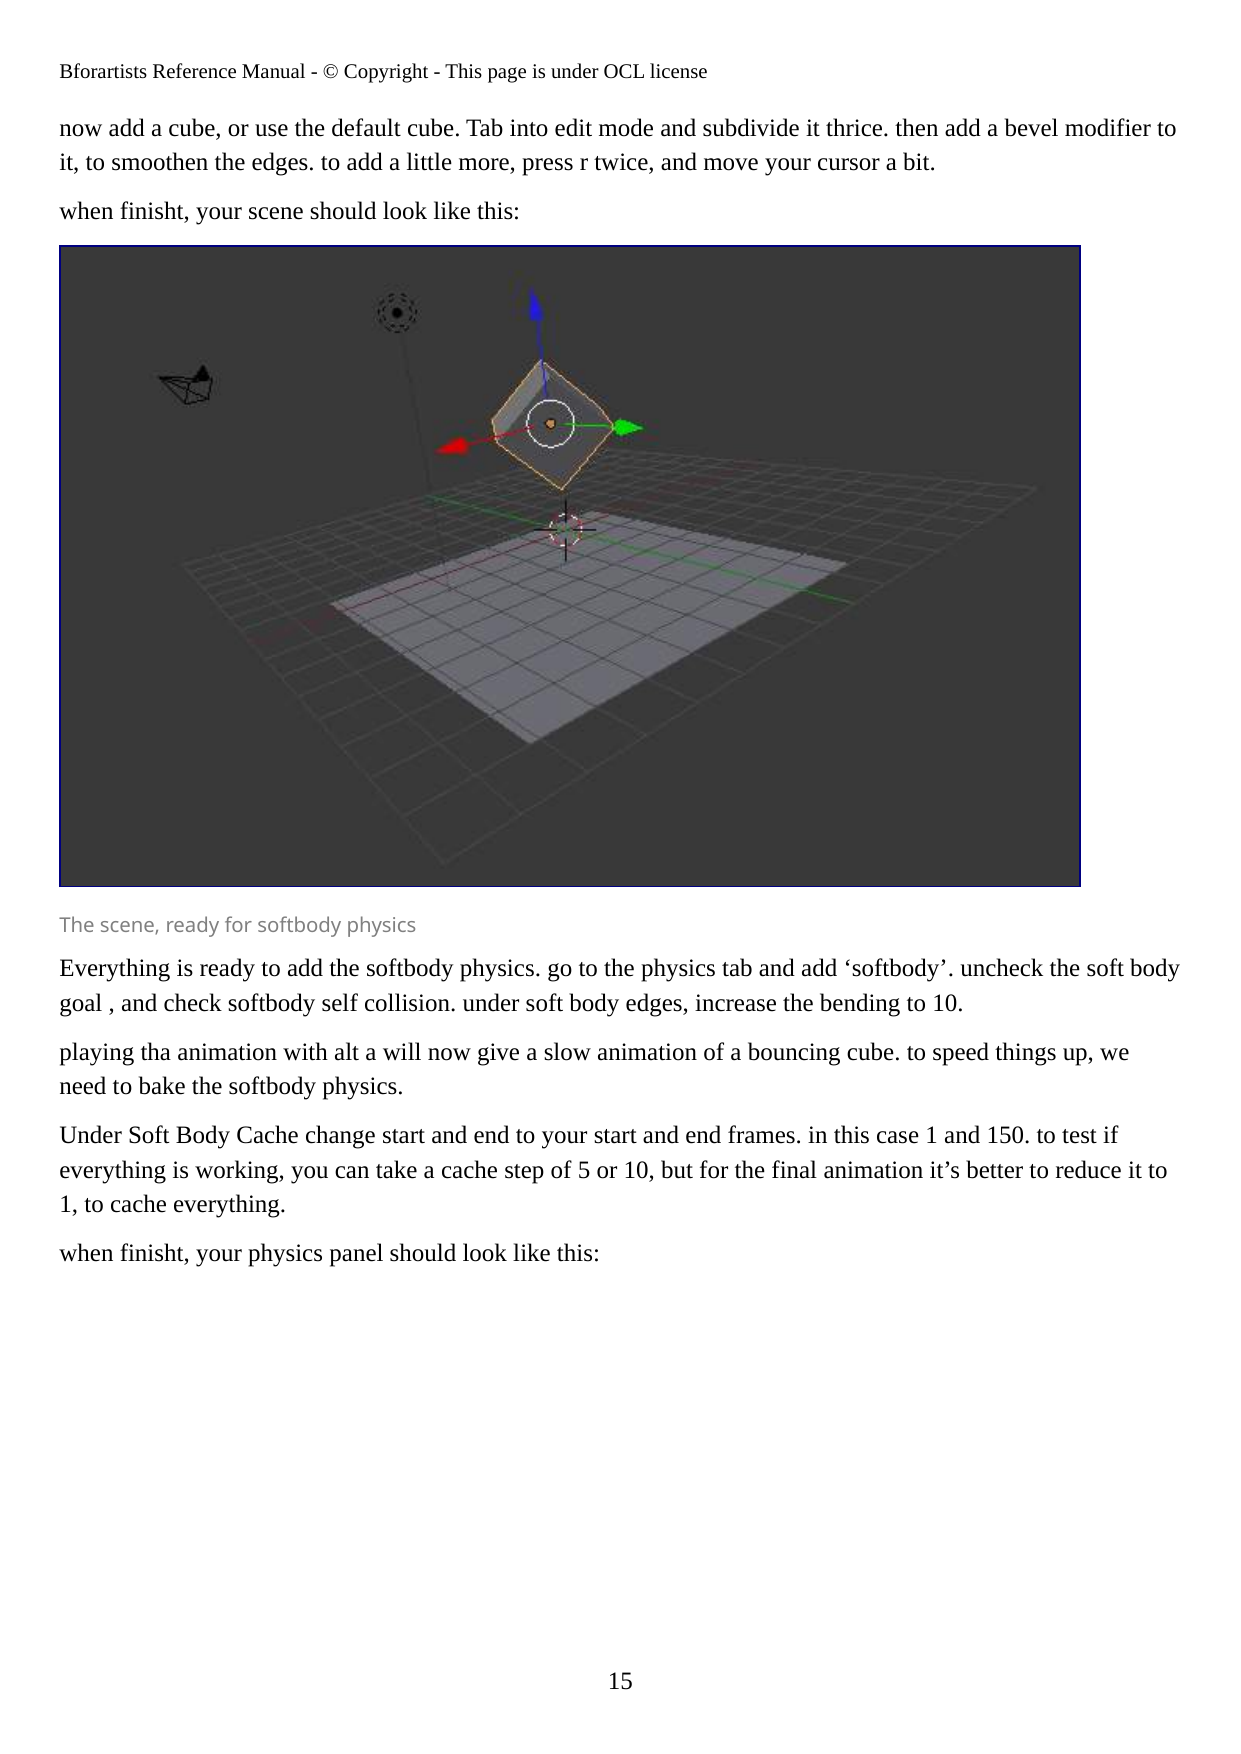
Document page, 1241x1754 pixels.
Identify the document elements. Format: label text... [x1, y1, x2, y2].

text playing tha animation with alt a will now give a slow animation of a bouncing cube. to speed things up, we need to bake the softbody physics. [59, 1037, 1181, 1100]
text when finisht, your physics panel should look like this: [59, 1238, 1181, 1267]
text Everything is ready to add the softbody physics. go to the physics tab and add ‘softbody’. uncheck the soft body goal , and check softbody self collision. under soft body edges, increase the bending to 10. [59, 953, 1181, 1017]
text Under Soft Body Cache change start and end to your start and end frames. in this case 1 and 150. to test if everything is working, you can take a cache step of 5 or 10, but for the final animation it’s better to reduce it to 1, to cache everything. [59, 1120, 1181, 1218]
text The scene, ready for softbody physics [59, 907, 1181, 939]
text now add a cube, or use the default cube. Tab into edit mode and subdivide it thrice. then add a bevel modifier to it, to smoothen the edges. to add a little more, press r twice, and move your cursor a bit. [59, 113, 1181, 176]
picture [61, 247, 1079, 886]
text when finisht, your scene should look like this: [59, 196, 1181, 225]
